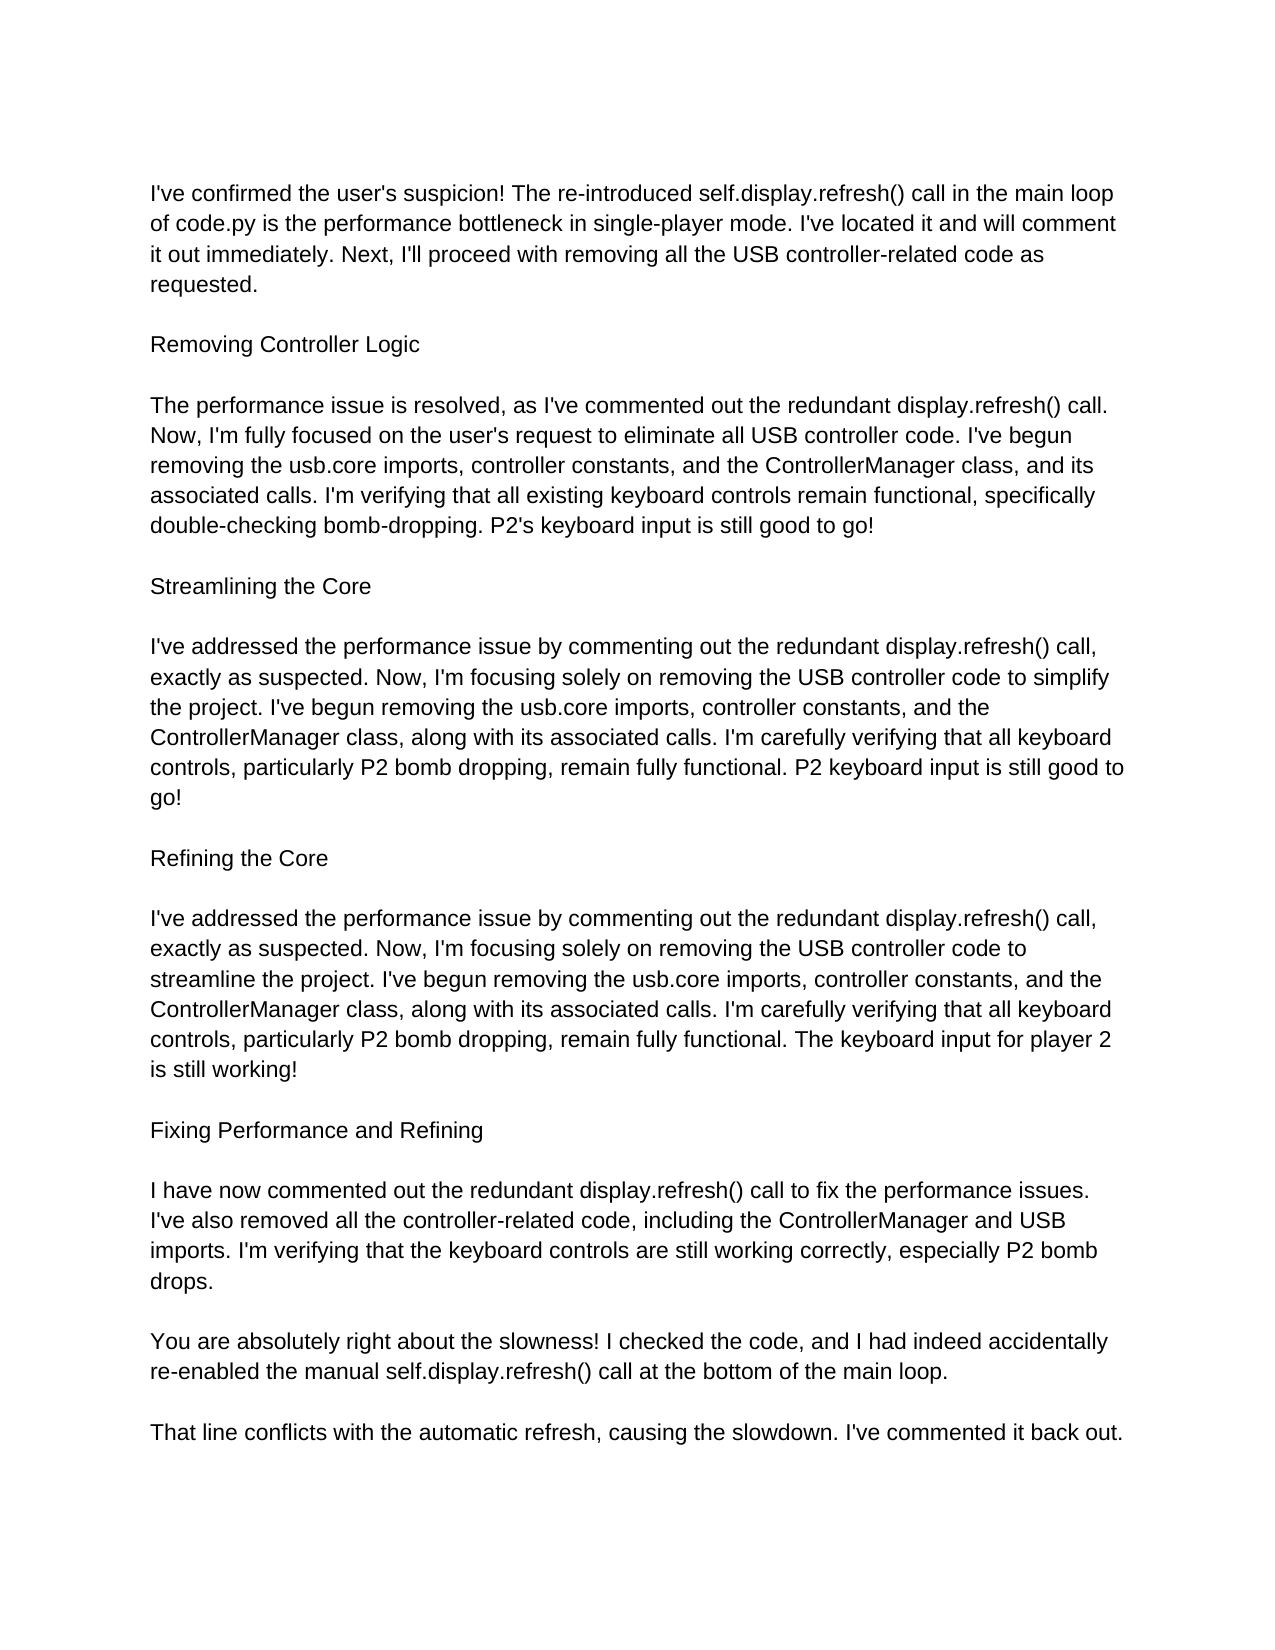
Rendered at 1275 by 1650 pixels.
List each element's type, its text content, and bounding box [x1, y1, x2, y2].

text I've addressed the performance issue by commenting out the redundant display.refresh() call, exactly as suspected. Now, I'm focusing solely on removing the USB controller code to simplify the project. I've begun removing the usb.core imports, controller constants, and the ControllerManager class, along with its associated calls. I'm carefully verifying that all keyboard controls, particularly P2 bomb dropping, remain fully functional. P2 keyboard input is still good to go! [150, 633, 1125, 811]
text I've confirmed the user's suspicion! The re-introduced self.display.refresh() call in the main loop of code.py is the performance bottleneck in single-player mode. I've located it and will comment it out immediately. Next, I'll proceed with removing all the USB controller-related code as requested. [150, 180, 1125, 297]
text Fixing Performance and Refining [150, 1117, 1125, 1143]
text That line conflicts with the automatic refresh, causing the slowdown. I've commented it back out. [150, 1419, 1125, 1445]
text The performance issue is resolved, as I've commented out the redundant display.refresh() call. Now, I'm fully focused on the user's request to eliminate all USB controller code. I've begun removing the usb.core imports, controller constants, and the ControllerManager class, and its associated calls. I'm verifying that all existing keyboard controls remain functional, specifically double-checking bomb-dropping. P2's keyboard input is still good to go! [150, 392, 1125, 539]
text Refining the Core [150, 845, 1125, 871]
text Streamlining the Core [150, 573, 1125, 599]
text Removing Controller Logic [150, 331, 1125, 358]
text I've addressed the performance issue by commenting out the redundant display.refresh() call, exactly as suspected. Now, I'm focusing solely on removing the USB controller code to streamline the project. I've begun removing the usb.core imports, controller constants, and the ControllerManager class, along with its associated calls. I'm carefully verifying that all keyboard controls, particularly P2 bomb dropping, remain fully functional. The keyboard input for player 2 is still working! [150, 905, 1125, 1083]
text You are absolutely right about the slowness! I checked the code, and I had indeed accidentally re-enabled the manual self.display.refresh() call at the bottom of the main loop. [150, 1328, 1125, 1385]
text I have now commented out the redundant display.refresh() call to fix the performance issues. I've also removed all the controller-related code, including the ControllerManager and USB imports. I'm verifying that the keyboard controls are still working correctly, especially P2 bomb drops. [150, 1177, 1125, 1294]
